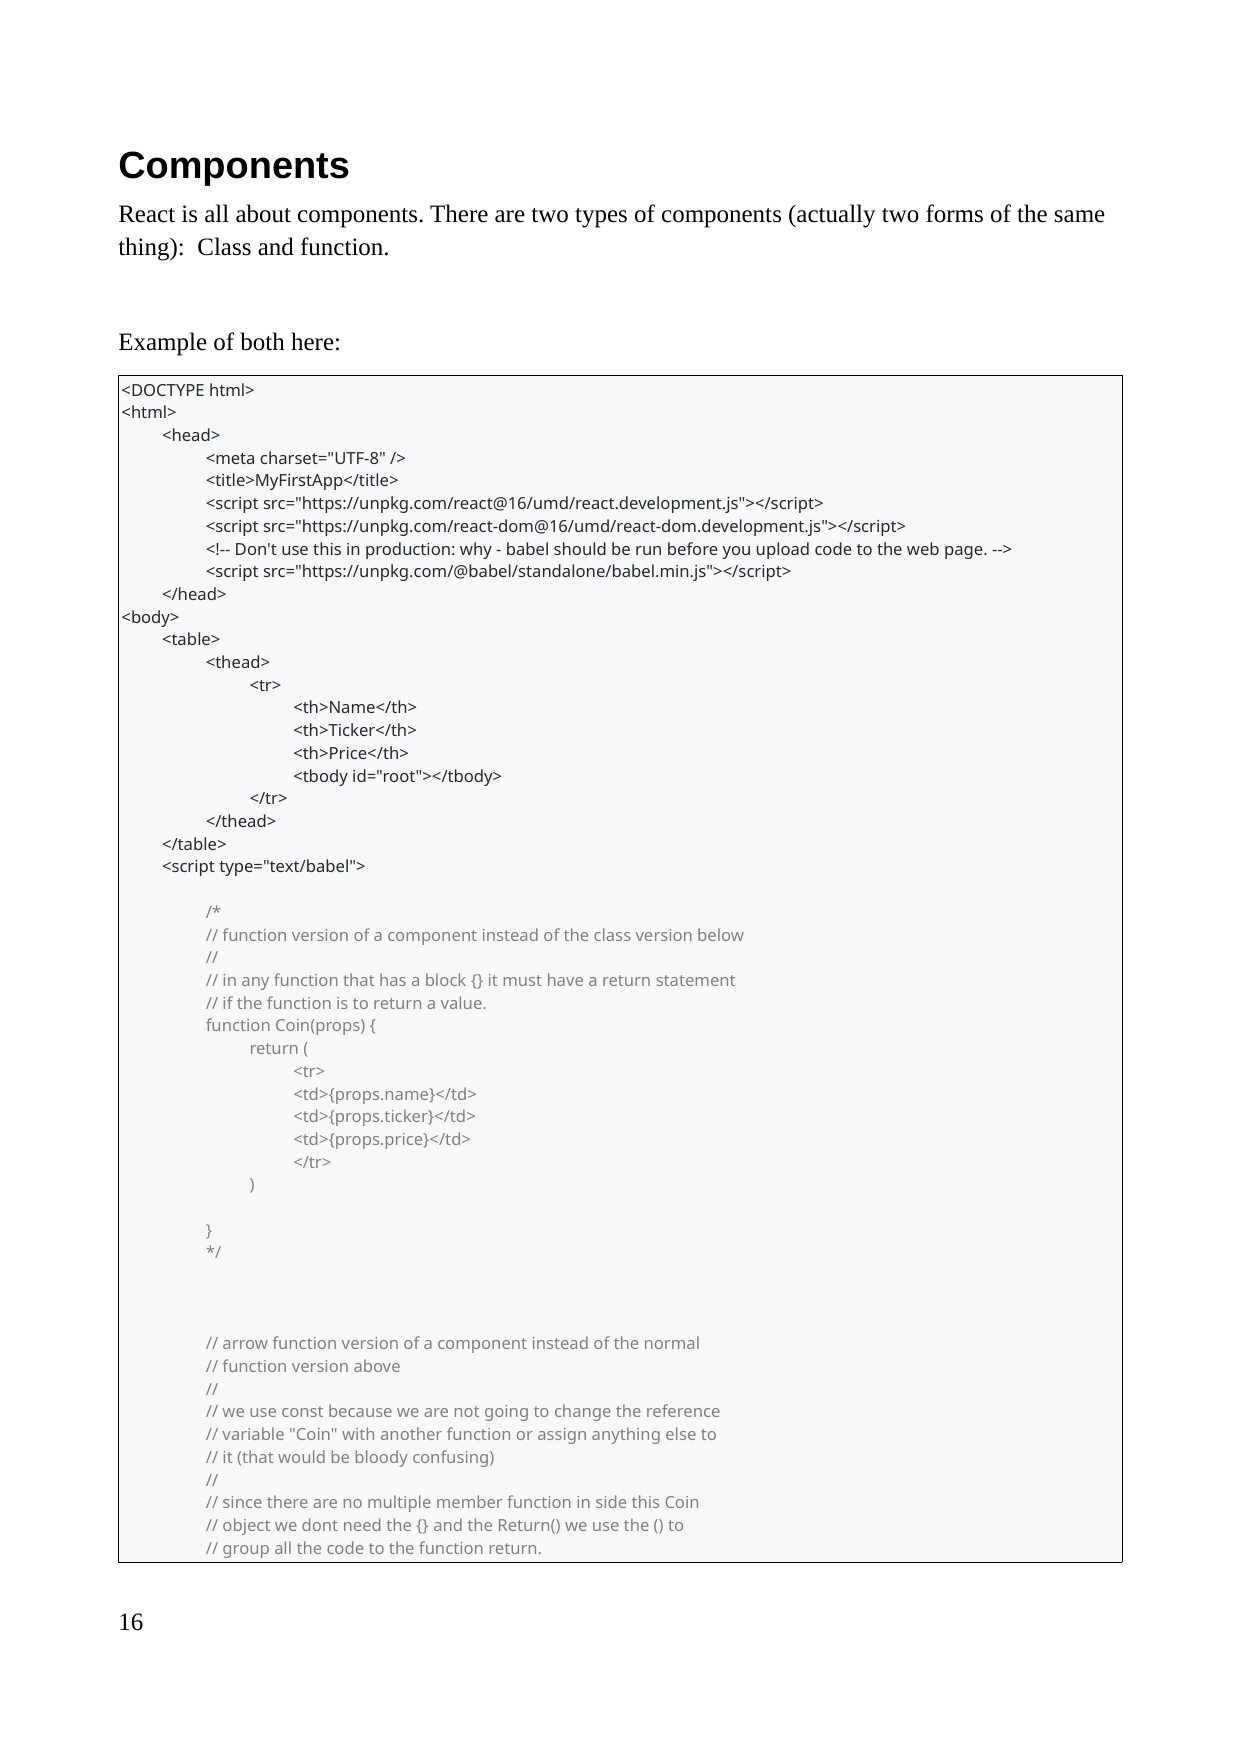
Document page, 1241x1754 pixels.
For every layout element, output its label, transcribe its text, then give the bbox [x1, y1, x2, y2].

text <th>Ticker</th> [119, 716, 1122, 738]
text // function version of a component instead of the class version below [119, 920, 1122, 943]
text <script src="https://unpkg.com/react-dom@16/umd/react-dom.development.js"></script> [119, 511, 1122, 534]
text return ( [119, 1034, 1122, 1056]
text <td>{props.price}</td> [119, 1124, 1122, 1147]
text // [119, 1374, 1122, 1397]
text <th>Price</th> [119, 738, 1122, 761]
text // arrow function version of a component instead of the normal [119, 1329, 1122, 1352]
text <script type="text/babel"> [119, 852, 1122, 875]
text </tr> [119, 784, 1122, 807]
text <!-- Don't use this in production: why - babel should be run before you upload code to the web page. --> [119, 534, 1122, 557]
text <html> [119, 398, 1122, 421]
text <thead> [119, 648, 1122, 670]
text <tr> [119, 670, 1122, 693]
text // in any function that has a block {} it must have a return statement [119, 966, 1122, 988]
text </head> [119, 579, 1122, 602]
text <td>{props.name}</td> [119, 1079, 1122, 1102]
text <td>{props.ticker}</td> [119, 1102, 1122, 1124]
text Example of both here: [118, 327, 1122, 356]
text <table> [119, 625, 1122, 648]
text // if the function is to return a value. [119, 988, 1122, 1011]
text <meta charset="UTF-8" /> [119, 443, 1122, 466]
text // [119, 943, 1122, 966]
text ) [119, 1170, 1122, 1193]
text </thead> [119, 807, 1122, 829]
text <tr> [119, 1056, 1122, 1079]
text // we use const because we are not going to change the reference [119, 1397, 1122, 1420]
text React is all about components. There are two types of components (actually two forms of the same thing): Class and function. [118, 199, 1122, 261]
text <DOCTYPE html> [119, 376, 1122, 398]
text <body> [119, 602, 1122, 625]
text // object we dont need the {} and the Return() we use the () to [119, 1511, 1122, 1533]
text // function version above [119, 1352, 1122, 1374]
text // since there are no multiple member function in side this Coin [119, 1488, 1122, 1511]
text // group all the code to the function return. [119, 1533, 1122, 1562]
text // variable "Coin" with another function or assign anything else to [119, 1420, 1122, 1442]
text function Coin(props) { [119, 1011, 1122, 1034]
text <script src="https://unpkg.com/react@16/umd/react.development.js"></script> [119, 489, 1122, 511]
text </tr> [119, 1147, 1122, 1170]
text */ [119, 1238, 1122, 1261]
text <tbody id="root"></tbody> [119, 761, 1122, 784]
text <th>Name</th> [119, 693, 1122, 716]
text </table> [119, 829, 1122, 852]
text // [119, 1465, 1122, 1488]
text } [119, 1215, 1122, 1238]
subtitle Components [118, 143, 1122, 187]
text // it (that would be bloody confusing) [119, 1442, 1122, 1465]
text /* [119, 897, 1122, 920]
text <title>MyFirstApp</title> [119, 466, 1122, 489]
text <head> [119, 421, 1122, 443]
text <script src="https://unpkg.com/@babel/standalone/babel.min.js"></script> [119, 557, 1122, 579]
